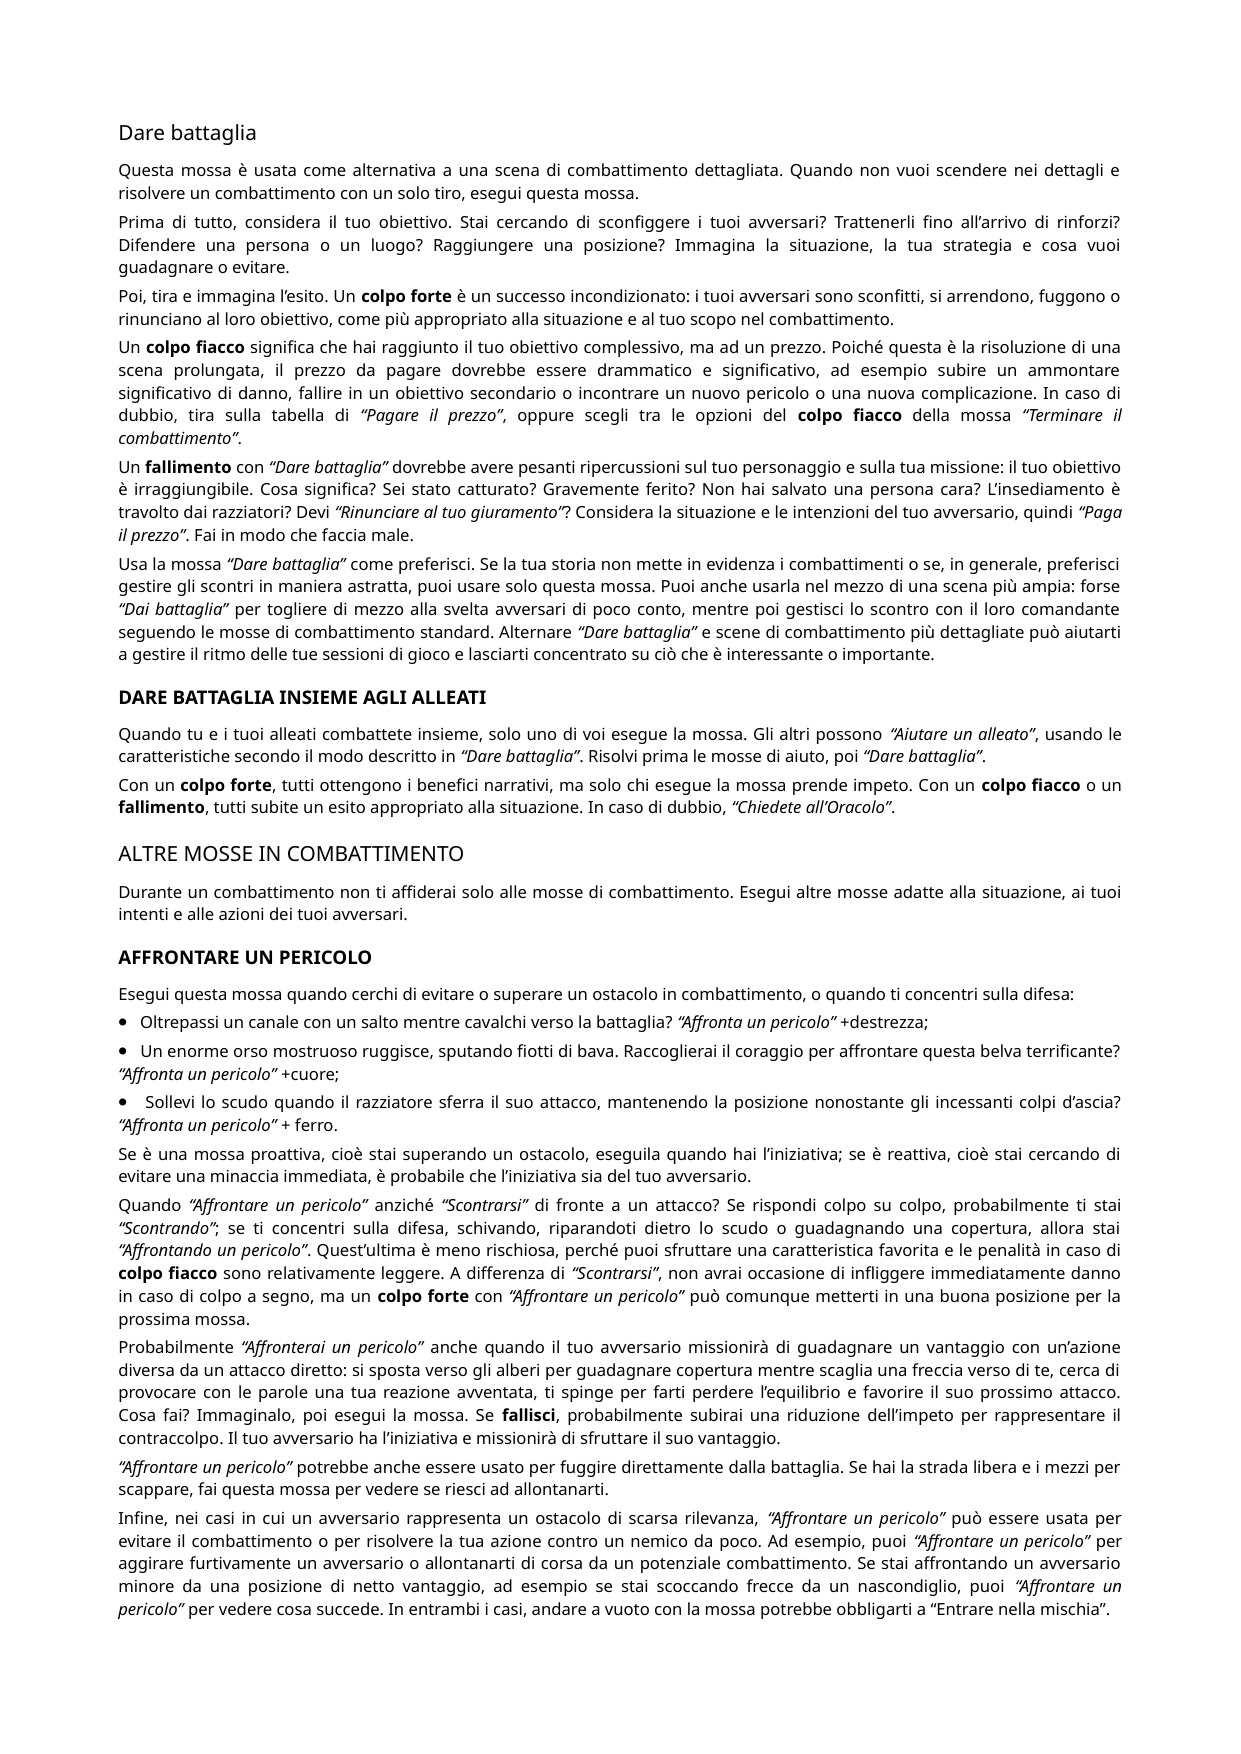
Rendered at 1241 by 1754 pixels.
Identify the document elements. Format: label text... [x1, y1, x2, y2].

text Usa la mossa “Dare battaglia” come preferisci. Se la tua storia non mette in evidenza i combattimenti o se, in generale, preferisci gestire gli scontri in maniera astratta, puoi usare solo questa mossa. Puoi anche usarla nel mezzo di una scena più ampia: forse “Dai battaglia” per togliere di mezzo alla svelta avversari di poco conto, mentre poi gestisci lo scontro con il loro comandante seguendo le mosse di combattimento standard. Alternare “Dare battaglia” e scene di combattimento più dettagliate può aiutarti a gestire il ritmo delle tue sessioni di gioco e lasciarti concentrato su ciò che è interessante o importante. [118, 552, 1122, 666]
subtitle DARE BATTAGLIA INSIEME AGLI ALLEATI [118, 684, 1122, 709]
text Durante un combattimento non ti affiderai solo alle mosse di combattimento. Esegui altre mosse adatte alla situazione, ai tuoi intenti e alle azioni dei tuoi avversari. [118, 880, 1122, 926]
text Un fallimento con “Dare battaglia” dovrebbe avere pesanti ripercussioni sul tuo personaggio e sulla tua missione: il tuo obiettivo è irraggiungibile. Cosa significa? Sei stato catturato? Gravemente ferito? Non hai salvato una persona cara? L’insediamento è travolto dai razziatori? Devi “Rinunciare al tuo giuramento”? Considera la situazione e le intenzioni del tuo avversario, quindi “Paga il prezzo”. Fai in modo che faccia male. [118, 455, 1122, 546]
text Poi, tira e immagina l’esito. Un colpo forte è un successo incondizionato: i tuoi avversari sono sconfitti, si arrendono, fuggono o rinunciano al loro obiettivo, come più appropriato alla situazione e al tuo scopo nel combattimento. [118, 284, 1122, 330]
text Probabilmente “Affronterai un pericolo” anche quando il tuo avversario missionirà di guadagnare un vantaggio con un’azione diversa da un attacco diretto: si sposta verso gli alberi per guadagnare copertura mentre scaglia una freccia verso di te, cerca di provocare con le parole una tua reazione avventata, ti spinge per farti perdere l’equilibrio e favorire il suo prossimo attacco. Cosa fai? Immaginalo, poi esegui la mossa. Se fallisci, probabilmente subirai una riduzione dell’impeto per rappresentare il contraccolpo. Il tuo avversario ha l’iniziativa e missionirà di sfruttare il suo vantaggio. [118, 1336, 1122, 1449]
text ⦁ Un enorme orso mostruoso ruggisce, sputando fiotti di bava. Raccoglierai il coraggio per affrontare questa belva terrificante? “Affronta un pericolo” +cuore; [118, 1039, 1122, 1085]
subtitle ALTRE MOSSE IN COMBATTIMENTO [118, 839, 1122, 868]
text Quando tu e i tuoi alleati combattete insieme, solo uno di voi esegue la mossa. Gli altri possono “Aiutare un alleato”, usando le caratteristiche secondo il modo descritto in “Dare battaglia”. Risolvi prima le mosse di aiuto, poi “Dare battaglia”. [118, 722, 1122, 767]
text Questa mossa è usata come alternativa a una scena di combattimento dettagliata. Quando non vuoi scendere nei dettagli e risolvere un combattimento con un solo tiro, esegui questa mossa. [118, 159, 1122, 204]
text Infine, nei casi in cui un avversario rappresenta un ostacolo di scarsa rilevanza, “Affrontare un pericolo” può essere usata per evitare il combattimento o per risolvere la tua azione contro un nemico da poco. Ad esempio, puoi “Affrontare un pericolo” per aggirare furtivamente un avversario o allontanarti di corsa da un potenziale combattimento. Se stai affrontando un avversario minore da una posizione di netto vantaggio, ad esempio se stai scoccando frecce da un nascondiglio, puoi “Affrontare un pericolo” per vedere cosa succede. In entrambi i casi, andare a vuoto con la mossa potrebbe obbligarti a “Entrare nella mischia”. [118, 1507, 1122, 1620]
text ⦁ Sollevi lo scudo quando il razziatore sferra il suo attacco, mantenendo la posizione nonostante gli incessanti colpi d’ascia? “Affronta un pericolo” + ferro. [118, 1091, 1122, 1136]
text Un colpo fiacco significa che hai raggiunto il tuo obiettivo complessivo, ma ad un prezzo. Poiché questa è la risoluzione di una scena prolungata, il prezzo da pagare dovrebbe essere drammatico e significativo, ad esempio subire un ammontare significativo di danno, fallire in un obiettivo secondario o incontrare un nuovo pericolo o una nuova complicazione. In caso di dubbio, tira sulla tabella di “Pagare il prezzo”, oppure scegli tra le opzioni del colpo fiacco della mossa “Terminare il combattimento”. [118, 336, 1122, 449]
text Prima di tutto, considera il tuo obiettivo. Stai cercando di sconfiggere i tuoi avversari? Trattenerli fino all’arrivo di rinforzi? Difendere una persona o un luogo? Raggiungere una posizione? Immagina la situazione, la tua strategia e cosa vuoi guadagnare o evitare. [118, 210, 1122, 278]
text ⦁ Oltrepassi un canale con un salto mentre cavalchi verso la battaglia? “Affronta un pericolo” +destrezza; [118, 1011, 1122, 1033]
text “Affrontare un pericolo” potrebbe anche essere usato per fuggire direttamente dalla battaglia. Se hai la strada libera e i mezzi per scappare, fai questa mossa per vedere se riesci ad allontanarti. [118, 1455, 1122, 1501]
text Esegui questa mossa quando cerchi di evitare o superare un ostacolo in combattimento, o quando ti concentri sulla difesa: [118, 982, 1122, 1005]
text Quando “Affrontare un pericolo” anziché “Scontrarsi” di fronte a un attacco? Se rispondi colpo su colpo, probabilmente ti stai “Scontrando”; se ti concentri sulla difesa, schivando, riparandoti dietro lo scudo o guadagnando una copertura, allora stai “Affrontando un pericolo”. Quest’ultima è meno rischiosa, perché puoi sfruttare una caratteristica favorita e le penalità in caso di colpo fiacco sono relativamente leggere. A differenza di “Scontrarsi”, non avrai occasione di infliggere immediatamente danno in caso di colpo a segno, ma un colpo forte con “Affrontare un pericolo” può comunque metterti in una buona posizione per la prossima mossa. [118, 1193, 1122, 1330]
subtitle AFFRONTARE UN PERICOLO [118, 944, 1122, 970]
text Con un colpo forte, tutti ottengono i benefici narrativi, ma solo chi esegue la mossa prende impeto. Con un colpo fiacco o un fallimento, tutti subite un esito appropriato alla situazione. In caso di dubbio, “Chiedete all’Oracolo”. [118, 773, 1122, 819]
subtitle Dare battaglia [118, 118, 1122, 147]
text Se è una mossa proattiva, cioè stai superando un ostacolo, eseguila quando hai l’iniziativa; se è reattiva, cioè stai cercando di evitare una minaccia immediata, è probabile che l’iniziativa sia del tuo avversario. [118, 1142, 1122, 1188]
